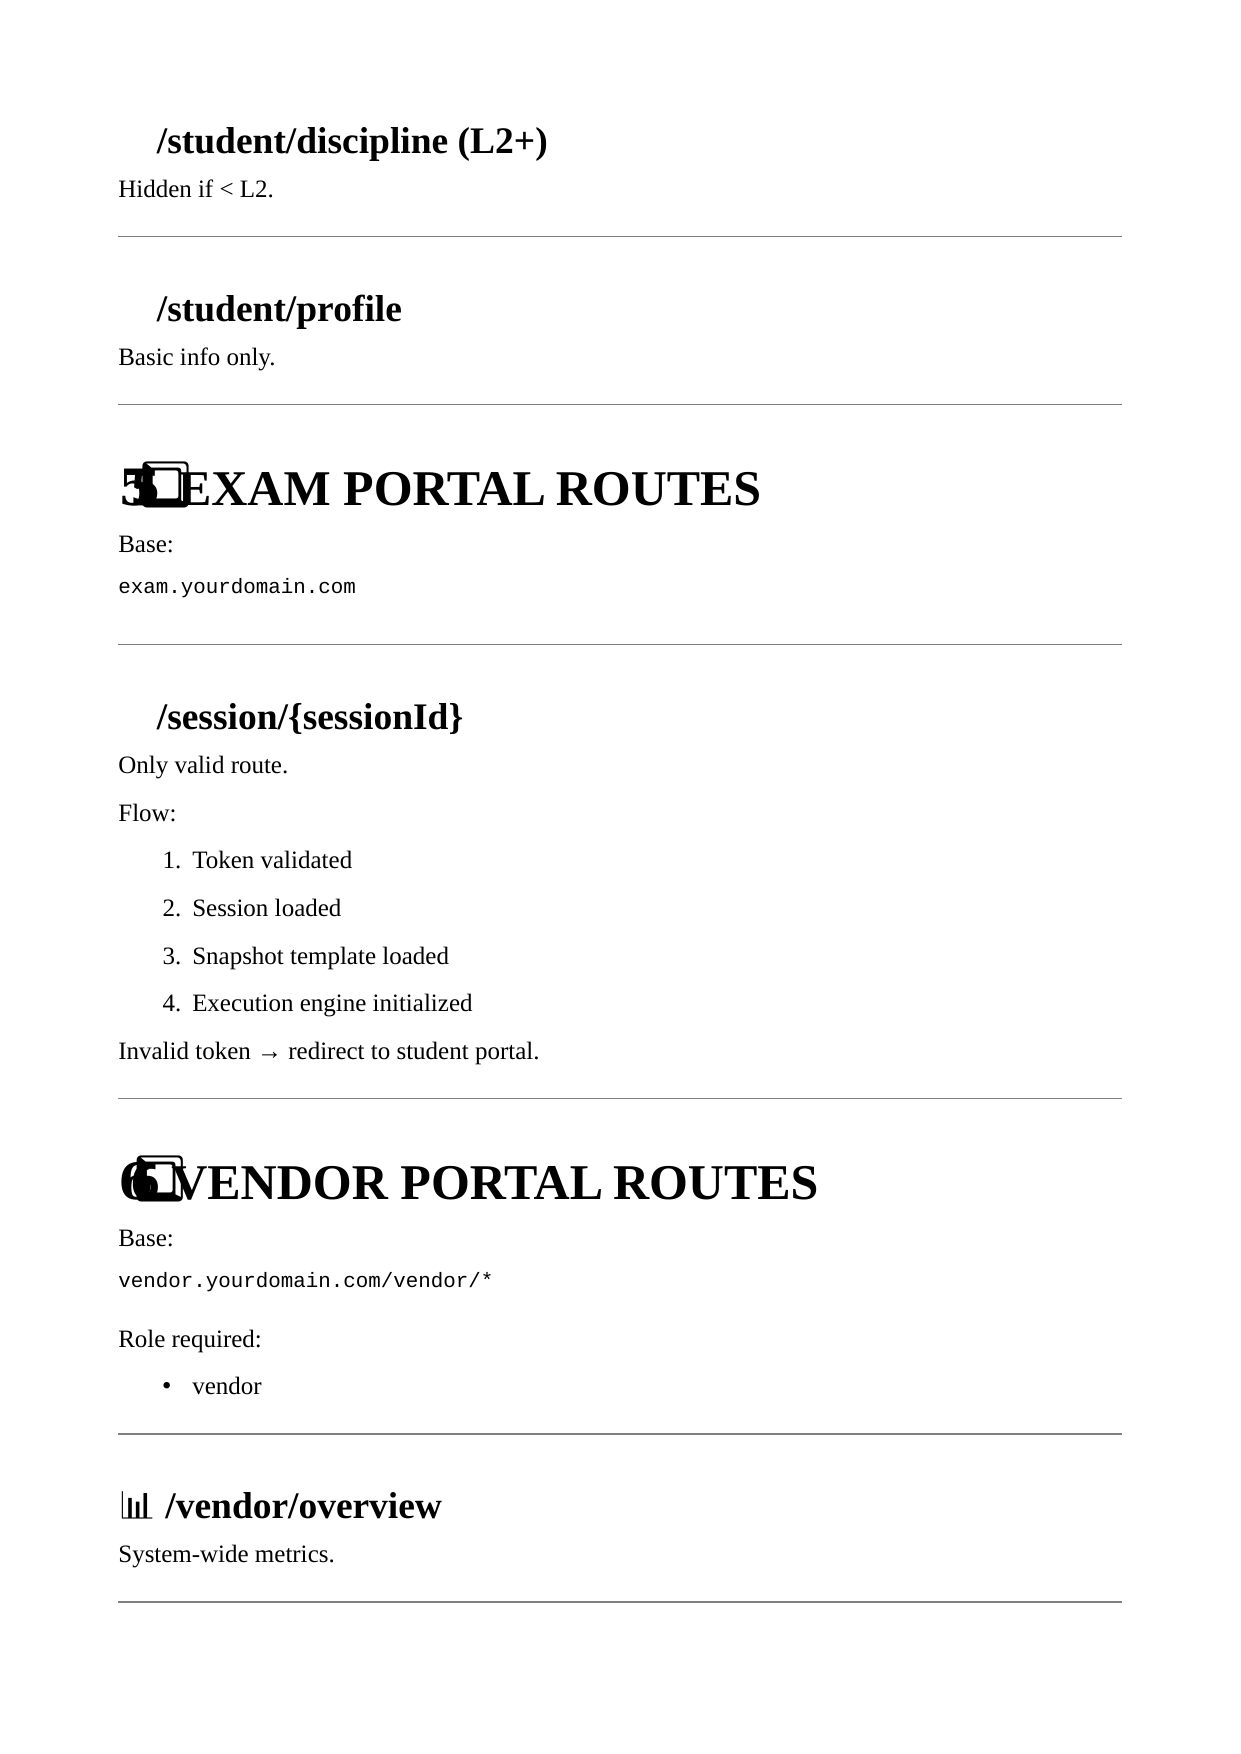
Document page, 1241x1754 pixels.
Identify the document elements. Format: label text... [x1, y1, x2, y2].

list vendor [162, 1371, 1122, 1400]
text Only valid route. [118, 750, 1122, 779]
text Hidden if < L2. [118, 174, 1122, 202]
text System-wide metrics. [118, 1539, 1122, 1568]
subtitle 🧪 5️⃣ EXAM PORTAL ROUTES [118, 459, 1122, 516]
text vendor.yourdomain.com/vendor/* [118, 1271, 1122, 1294]
text Base: [118, 1223, 1122, 1252]
subtitle 👤 /student/profile [118, 286, 1122, 329]
list Token validated [162, 846, 1122, 874]
text Invalid token → redirect to student portal. [118, 1036, 1122, 1065]
list Session loaded [162, 893, 1122, 922]
subtitle 📝 /session/{sessionId} [118, 695, 1122, 738]
text exam.yourdomain.com [118, 577, 1122, 600]
text Base: [118, 529, 1122, 558]
text Role required: [118, 1324, 1122, 1352]
subtitle 📊 /vendor/overview [118, 1484, 1122, 1527]
list Execution engine initialized [162, 988, 1122, 1017]
list Snapshot template loaded [162, 941, 1122, 969]
text Basic info only. [118, 342, 1122, 371]
subtitle 🏢 6️⃣ VENDOR PORTAL ROUTES [118, 1153, 1122, 1210]
subtitle 🧭 /student/discipline (L2+) [118, 118, 1122, 161]
text Flow: [118, 798, 1122, 827]
